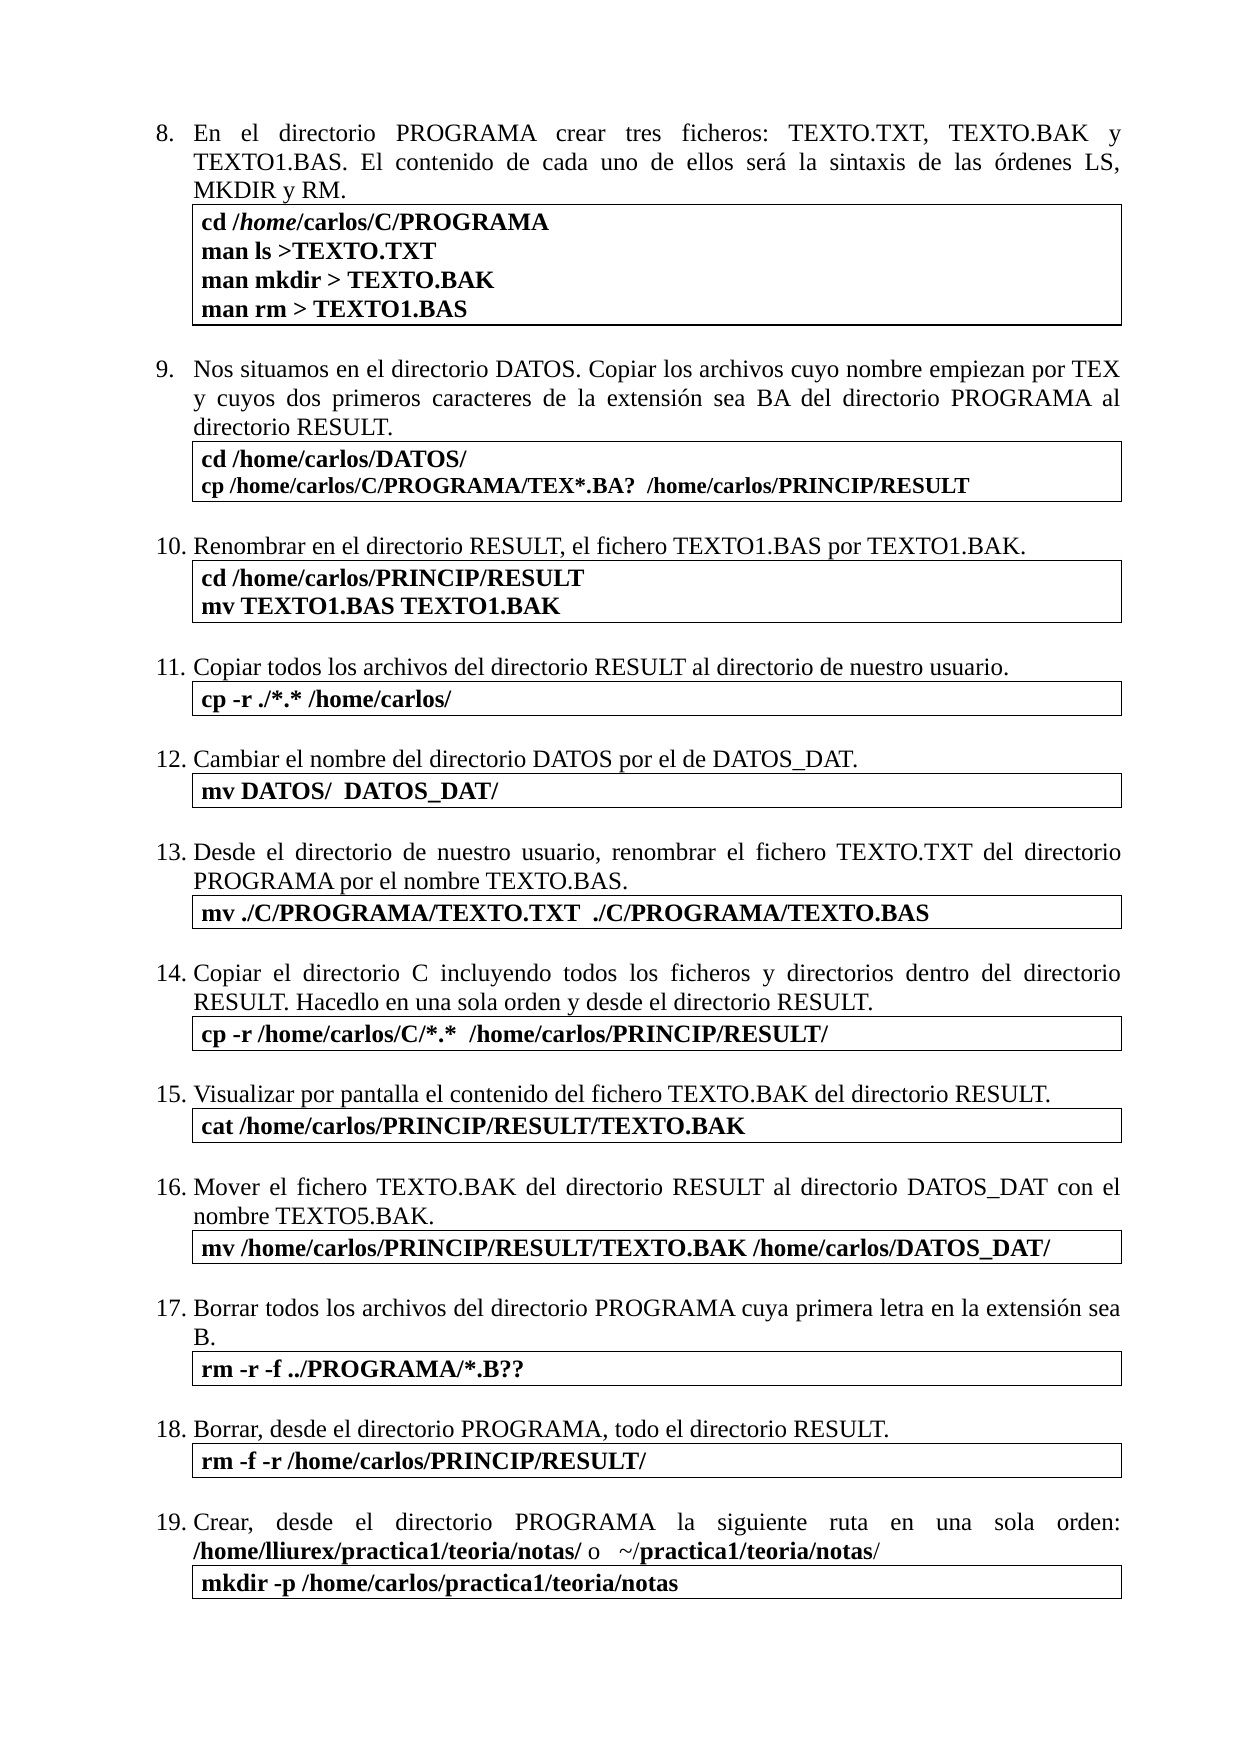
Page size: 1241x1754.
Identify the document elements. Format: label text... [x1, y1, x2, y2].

text cp -r ./*.* /home/carlos/ [193, 682, 1121, 715]
text mv DATOS/ DATOS_DAT/ [193, 774, 1121, 807]
list Copiar todos los archivos del directorio RESULT al directorio de nuestro usuario. [156, 652, 1122, 681]
text man rm > TEXTO1.BAS [193, 291, 1121, 324]
list Desde el directorio de nuestro usuario, renombrar el fichero TEXTO.TXT del directorio PROGRAMA por el nombre TEXTO.BAS. [156, 837, 1122, 894]
text man ls >TEXTO.TXT [193, 233, 1121, 262]
list Crear, desde el directorio PROGRAMA la siguiente ruta en una sola orden: /home/lliurex/practica1/teoria/notas/ o ~/practica1/teoria/notas/ [156, 1507, 1122, 1564]
list En el directorio PROGRAMA crear tres ficheros: TEXTO.TXT, TEXTO.BAK y TEXTO1.BAS. El contenido de cada uno de ellos será la sintaxis de las órdenes LS, MKDIR y RM. [156, 118, 1122, 204]
text mv /home/carlos/PRINCIP/RESULT/TEXTO.BAK /home/carlos/DATOS_DAT/ [193, 1231, 1121, 1263]
list Visualizar por pantalla el contenido del fichero TEXTO.BAK del directorio RESULT. [156, 1079, 1122, 1108]
list Borrar, desde el directorio PROGRAMA, todo el directorio RESULT. [156, 1414, 1122, 1443]
text cd /home/carlos/C/PROGRAMA [193, 205, 1121, 233]
text rm -f -r /home/carlos/PRINCIP/RESULT/ [193, 1444, 1121, 1477]
text cp /home/carlos/C/PROGRAMA/TEX*.BA? /home/carlos/PRINCIP/RESULT [193, 469, 1121, 501]
list Copiar el directorio C incluyendo todos los ficheros y directorios dentro del directorio RESULT. Hacedlo en una sola orden y desde el directorio RESULT. [156, 958, 1122, 1016]
list Mover el fichero TEXTO.BAK del directorio RESULT al directorio DATOS_DAT con el nombre TEXTO5.BAK. [156, 1172, 1122, 1229]
text cp -r /home/carlos/C/*.* /home/carlos/PRINCIP/RESULT/ [193, 1017, 1121, 1050]
text rm -r -f ../PROGRAMA/*.B?? [193, 1352, 1121, 1385]
text man mkdir > TEXTO.BAK [193, 262, 1121, 291]
text cd /home/carlos/DATOS/ [193, 442, 1121, 469]
text mv ./C/PROGRAMA/TEXTO.TXT ./C/PROGRAMA/TEXTO.BAS [193, 896, 1121, 928]
text mkdir -p /home/carlos/practica1/teoria/notas [193, 1566, 1121, 1598]
text cd /home/carlos/PRINCIP/RESULT [193, 561, 1121, 588]
list Borrar todos los archivos del directorio PROGRAMA cuya primera letra en la extensión sea B. [156, 1293, 1122, 1351]
text cat /home/carlos/PRINCIP/RESULT/TEXTO.BAK [193, 1109, 1121, 1142]
list Renombrar en el directorio RESULT, el fichero TEXTO1.BAS por TEXTO1.BAK. [156, 531, 1122, 559]
text mv TEXTO1.BAS TEXTO1.BAK [193, 588, 1121, 622]
list Nos situamos en el directorio DATOS. Copiar los archivos cuyo nombre empiezan por TEX y cuyos dos primeros caracteres de la extensión sea BA del directorio PROGRAMA al directorio RESULT. [156, 354, 1122, 441]
list Cambiar el nombre del directorio DATOS por el de DATOS_DAT. [156, 744, 1122, 773]
